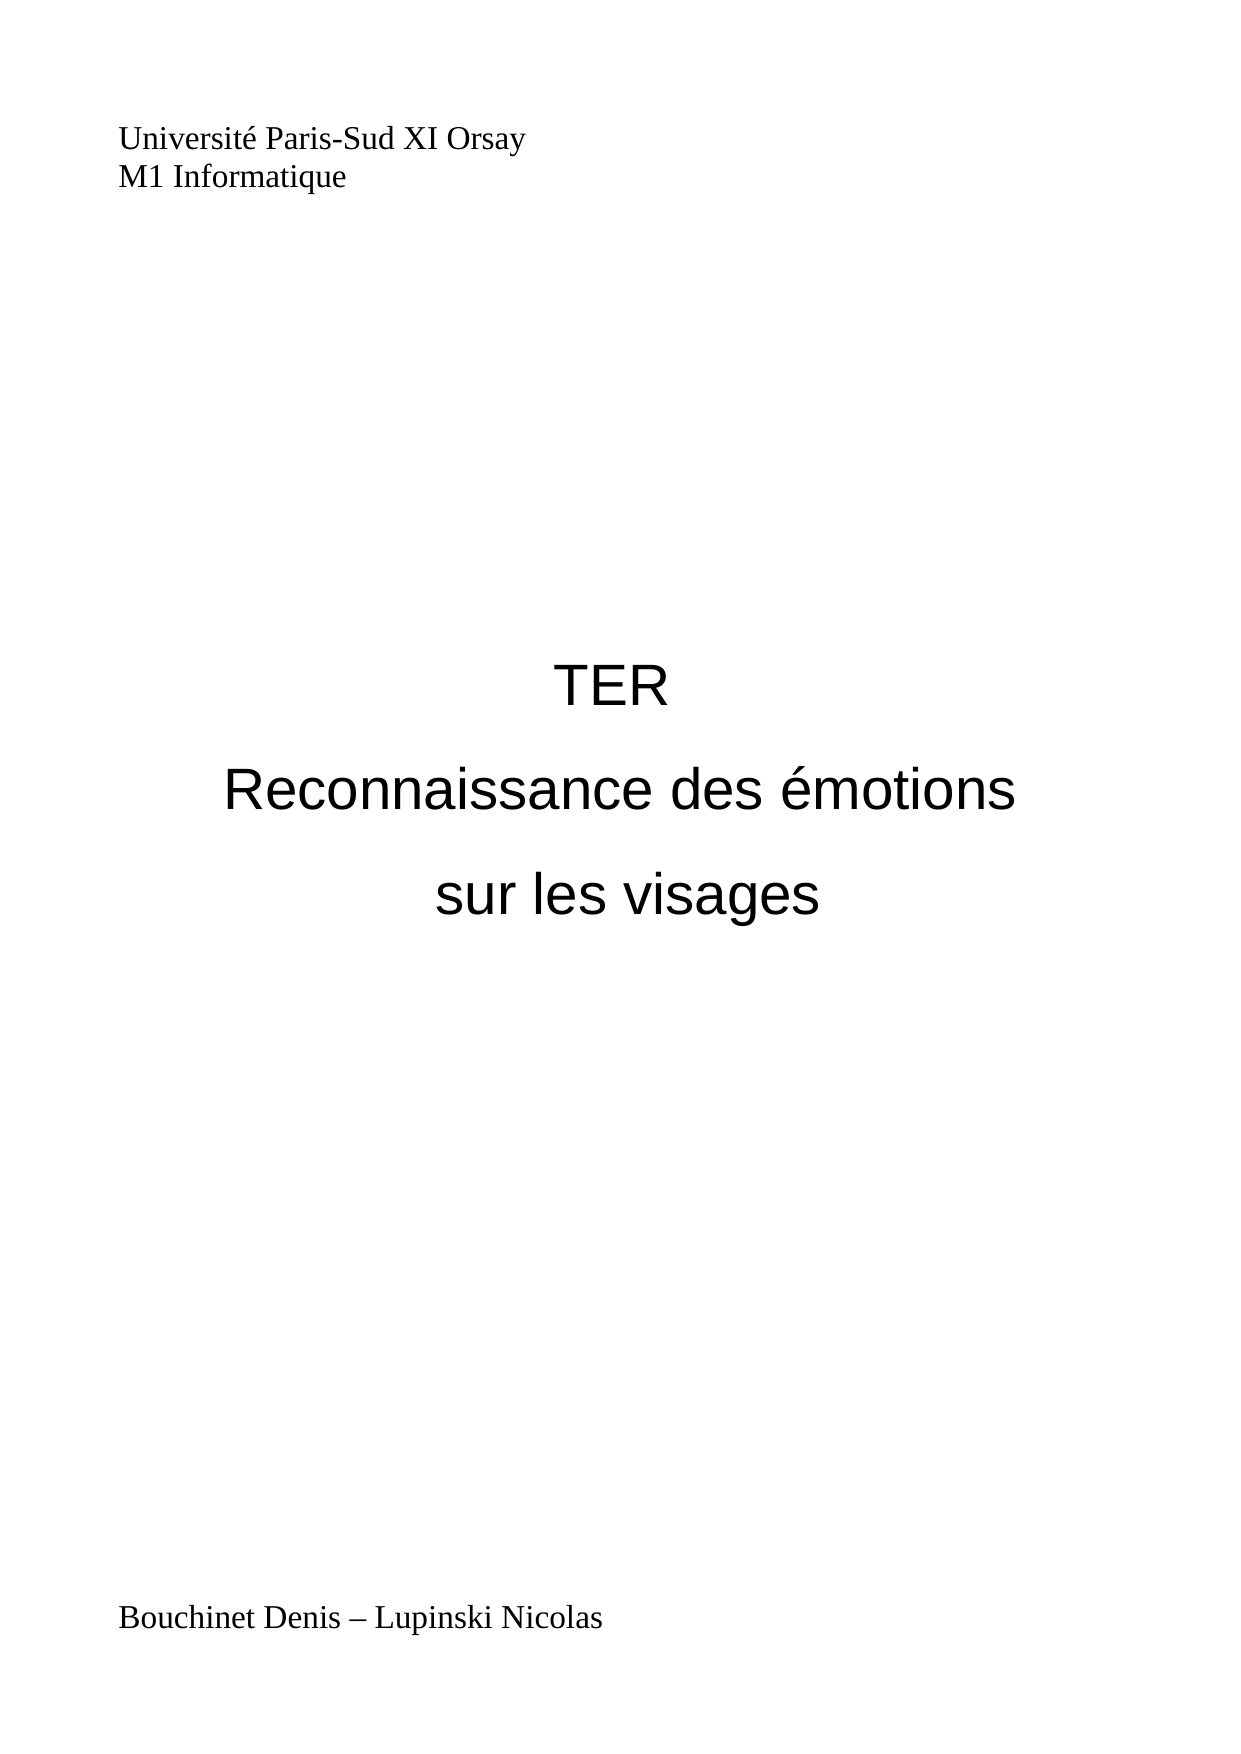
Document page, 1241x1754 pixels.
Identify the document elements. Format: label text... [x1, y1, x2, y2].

subtitle sur les visages [118, 860, 1122, 927]
subtitle TER [118, 651, 1122, 718]
subtitle Reconnaissance des émotions [118, 755, 1122, 822]
